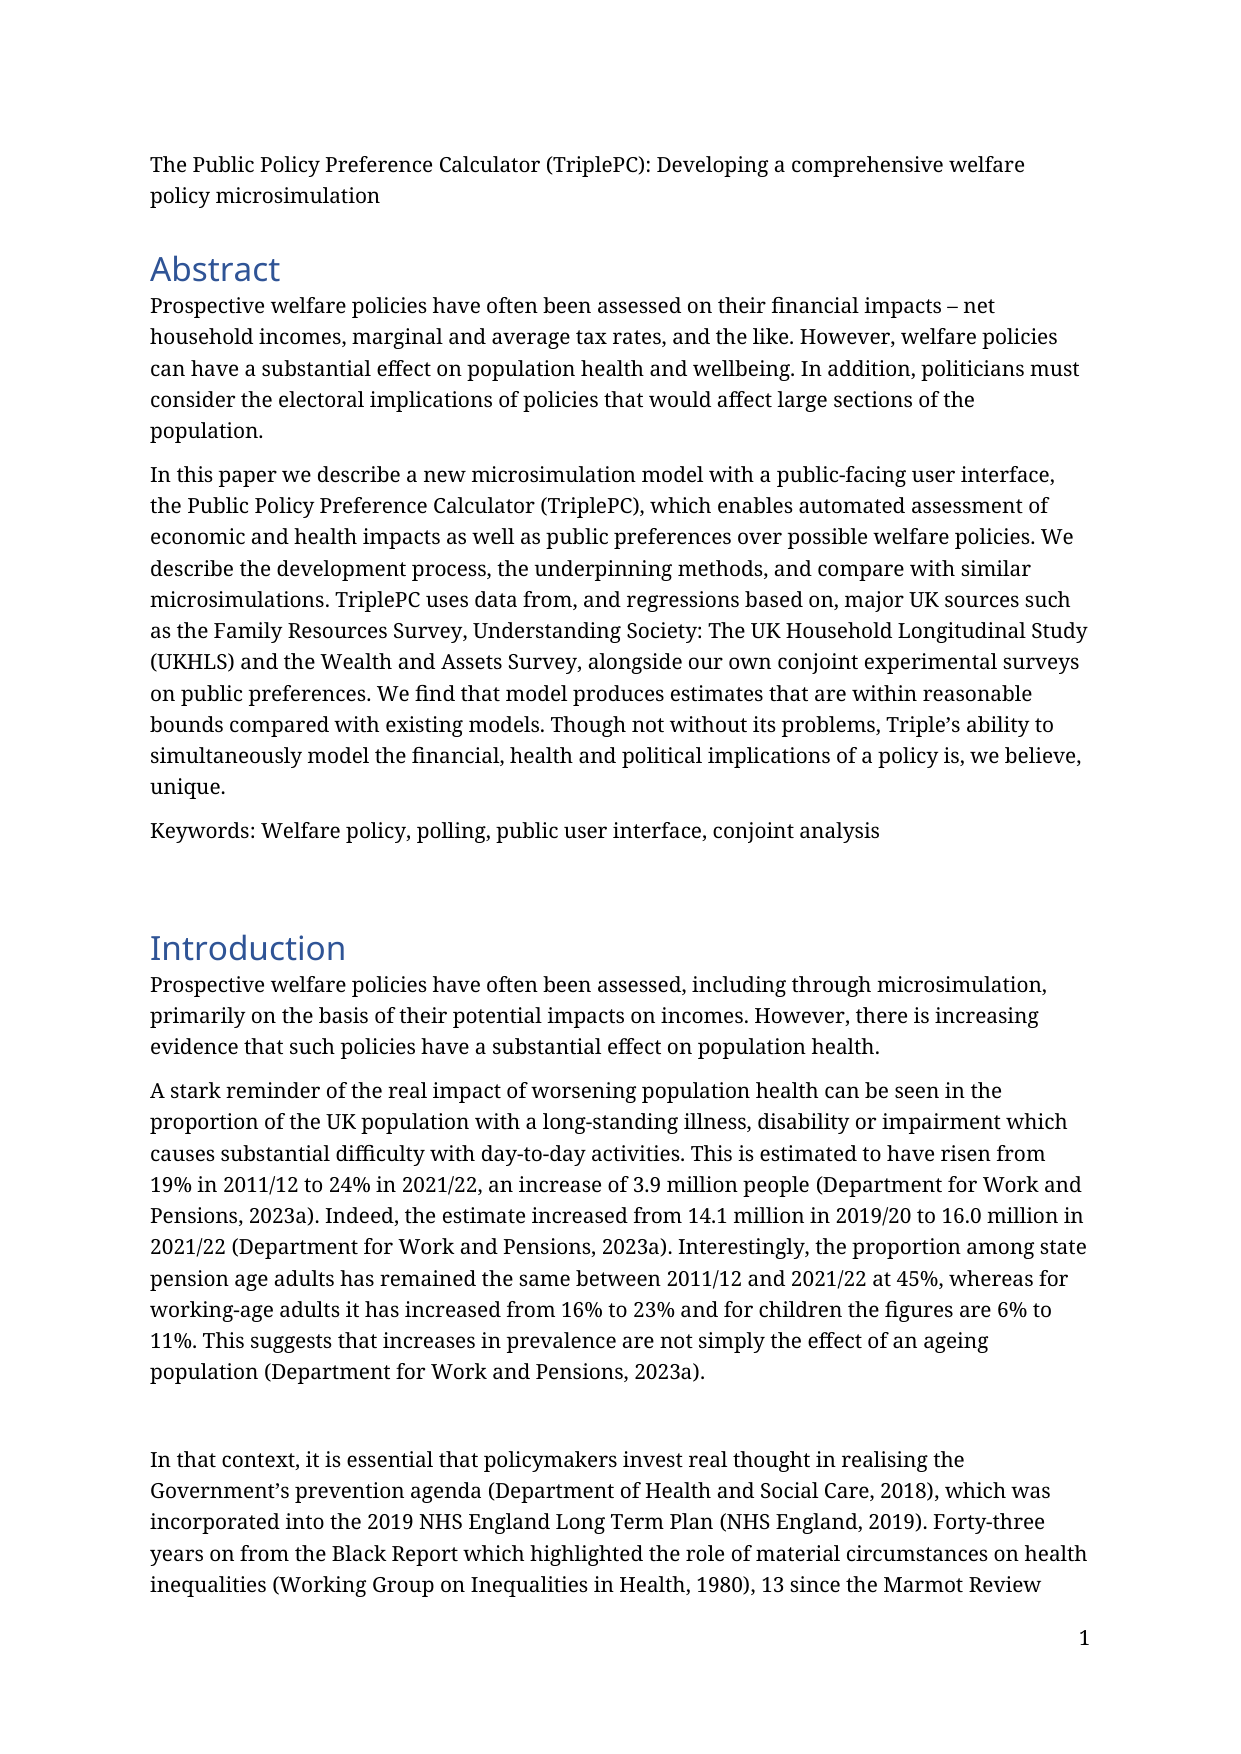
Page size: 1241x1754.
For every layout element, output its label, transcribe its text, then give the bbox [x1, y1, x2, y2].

subtitle Abstract [150, 246, 1090, 291]
text In this paper we describe a new microsimulation model with a public-facing user interface, the Public Policy Preference Calculator (TriplePC), which enables automated assessment of economic and health impacts as well as public preferences over possible welfare policies. We describe the development process, the underpinning methods, and compare with similar microsimulations. TriplePC uses data from, and regressions based on, major UK sources such as the Family Resources Survey, Understanding Society: The UK Household Longitudinal Study (UKHLS) and the Wealth and Assets Survey, alongside our own conjoint experimental surveys on public preferences. We find that model produces estimates that are within reasonable bounds compared with existing models. Though not without its problems, Triple’s ability to simultaneously model the financial, health and political implications of a policy is, we believe, unique. [150, 460, 1090, 801]
text A stark reminder of the real impact of worsening population health can be seen in the proportion of the UK population with a long-standing illness, disability or impairment which causes substantial difficulty with day-to-day activities. This is estimated to have risen from 19% in 2011/12 to 24% in 2021/22, an increase of 3.9 million people (Department for Work and Pensions, 2023a). Indeed, the estimate increased from 14.1 million in 2019/20 to 16.0 million in 2021/22 (Department for Work and Pensions, 2023a). Interestingly, the proportion among state pension age adults has remained the same between 2011/12 and 2021/22 at 45%, whereas for working-age adults it has increased from 16% to 23% and for children the figures are 6% to 11%. This suggests that increases in prevalence are not simply the effect of an ageing population (Department for Work and Pensions, 2023a). [150, 1076, 1090, 1386]
text Prospective welfare policies have often been assessed on their financial impacts – net household incomes, marginal and average tax rates, and the like. However, welfare policies can have a substantial effect on population health and wellbeing. In addition, politicians must consider the electoral implications of policies that would affect large sections of the population. [150, 291, 1090, 445]
text In that context, it is essential that policymakers invest real thought in realising the Government’s prevention agenda (Department of Health and Social Care, 2018), which was incorporated into the 2019 NHS England Long Term Plan (NHS England, 2019). Forty-three years on from the Black Report which highlighted the role of material circumstances on health inequalities (Working Group on Inequalities in Health, 1980), 13 since the Marmot Review [150, 1445, 1090, 1598]
text Keywords: Welfare policy, polling, public user interface, conjoint analysis [150, 816, 1090, 845]
text Prospective welfare policies have often been assessed, including through microsimulation, primarily on the basis of their potential impacts on incomes. However, there is increasing evidence that such policies have a substantial effect on population health. [150, 970, 1090, 1061]
text The Public Policy Preference Calculator (TriplePC): Developing a comprehensive welfare policy microsimulation [150, 150, 1090, 210]
subtitle Introduction [150, 924, 1090, 970]
